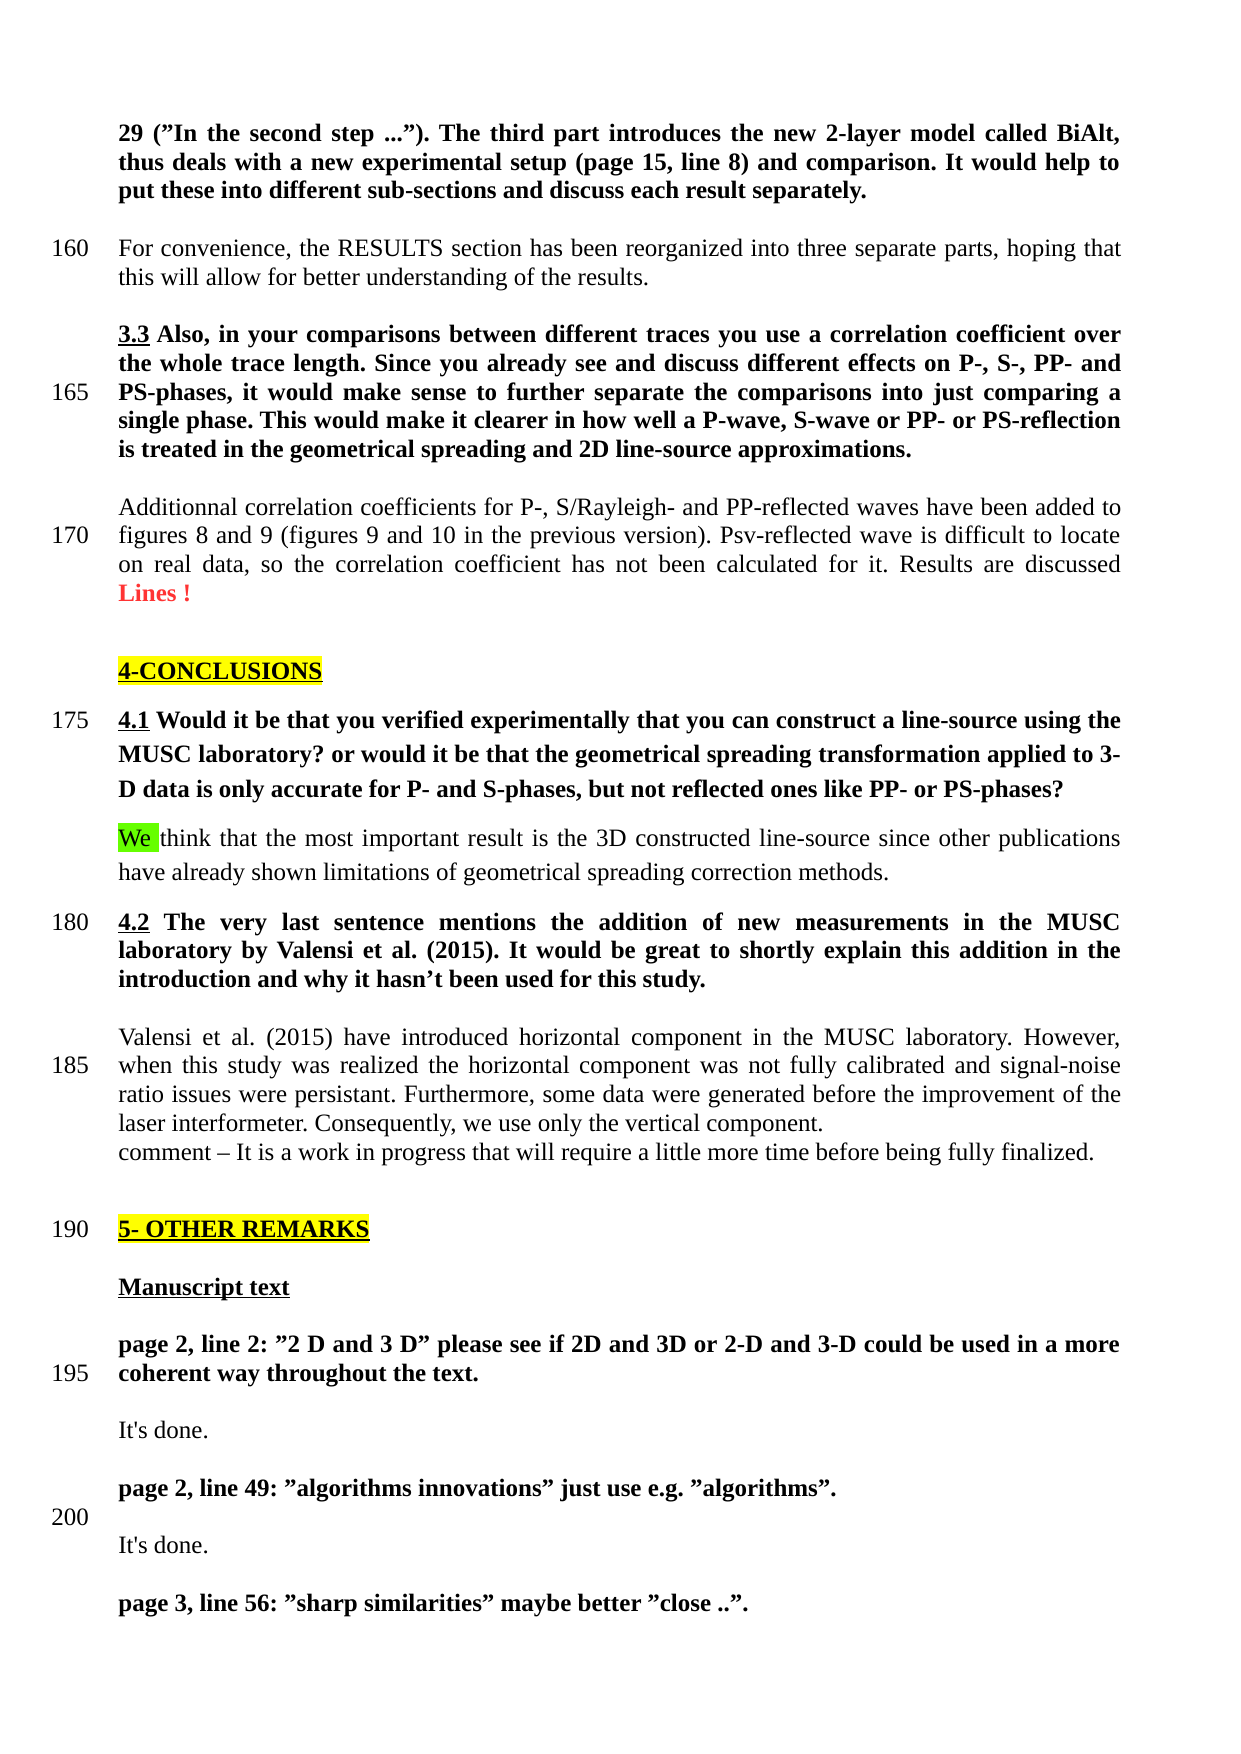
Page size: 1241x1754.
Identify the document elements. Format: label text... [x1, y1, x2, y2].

text 29 (”In the second step ...”). The third part introduces the new 2-layer model called BiAlt, thus deals with a new experimental setup (page 15, line 8) and comparison. It would help to put these into different sub-sections and discuss each result separately. [118, 118, 1122, 204]
text Valensi et al. (2015) have introduced horizontal component in the MUSC laboratory. However, when this study was realized the horizontal component was not fully calibrated and signal-noise ratio issues were persistant. Furthermore, some data were generated before the improvement of the laser interformeter. Consequently, we use only the vertical component. [118, 1022, 1122, 1137]
text Additionnal correlation coefficients for P-, S/Rayleigh- and PP-reflected waves have been added to figures 8 and 9 (figures 9 and 10 in the previous version). Psv-reflected wave is difficult to locate on real data, so the correlation coefficient has not been calculated for it. Results are discussed Lines ! [118, 492, 1122, 607]
text page 2, line 2: ”2 D and 3 D” please see if 2D and 3D or 2-D and 3-D could be used in a more coherent way throughout the text. [118, 1329, 1122, 1387]
text 3.3 Also, in your comparisons between different traces you use a correlation coefficient over the whole trace length. Since you already see and discuss different effects on P-, S-, PP- and PS-phases, it would make sense to further separate the comparisons into just comparing a single phase. This would ma­ke it clearer in how well a P-wave, S-wave or PP- or PS-reflection is treated in the geometrical spreading and 2D line-source approximations. [118, 319, 1122, 463]
text 4.2 The very last sentence mentions the addition of new measurements in the MUSC laboratory by Valensi et al. (2015). It would be great to shortly explain this addition in the introduction and why it hasn’t been used for this study. [118, 907, 1122, 993]
text We think that the most important result is the 3D constructed line-source since other publications have already shown limitations of geometrical spreading correction methods. [118, 823, 1122, 886]
text It's done. [118, 1416, 1122, 1444]
text For convenience, the RESULTS section has been reorganized into three separate parts, hoping that this will allow for better understanding of the results. [118, 233, 1122, 291]
text comment – It is a work in progress that will require a little more time before being fully finalized. [118, 1137, 1122, 1165]
text 4.1 Would it be that you verified experimentally that you can construct a line-source using the MUSC laboratory? or would it be that the geometrical spreading transformation applied to 3-D data is only accurate for P- and S-phases, but not reflected ones like PP- or PS-phases? [118, 705, 1122, 803]
text page 2, line 49: ”algorithms innovations” just use e.g. ”algorithms”. [118, 1473, 1122, 1502]
text 5- OTHER REMARKS [118, 1214, 1122, 1243]
text It's done. [118, 1531, 1122, 1559]
text Manuscript text [118, 1272, 1122, 1301]
text 4-CONCLUSIONS [118, 656, 1122, 685]
text page 3, line 56: ”sharp similarities” maybe better ”close ..”. [118, 1588, 1122, 1617]
